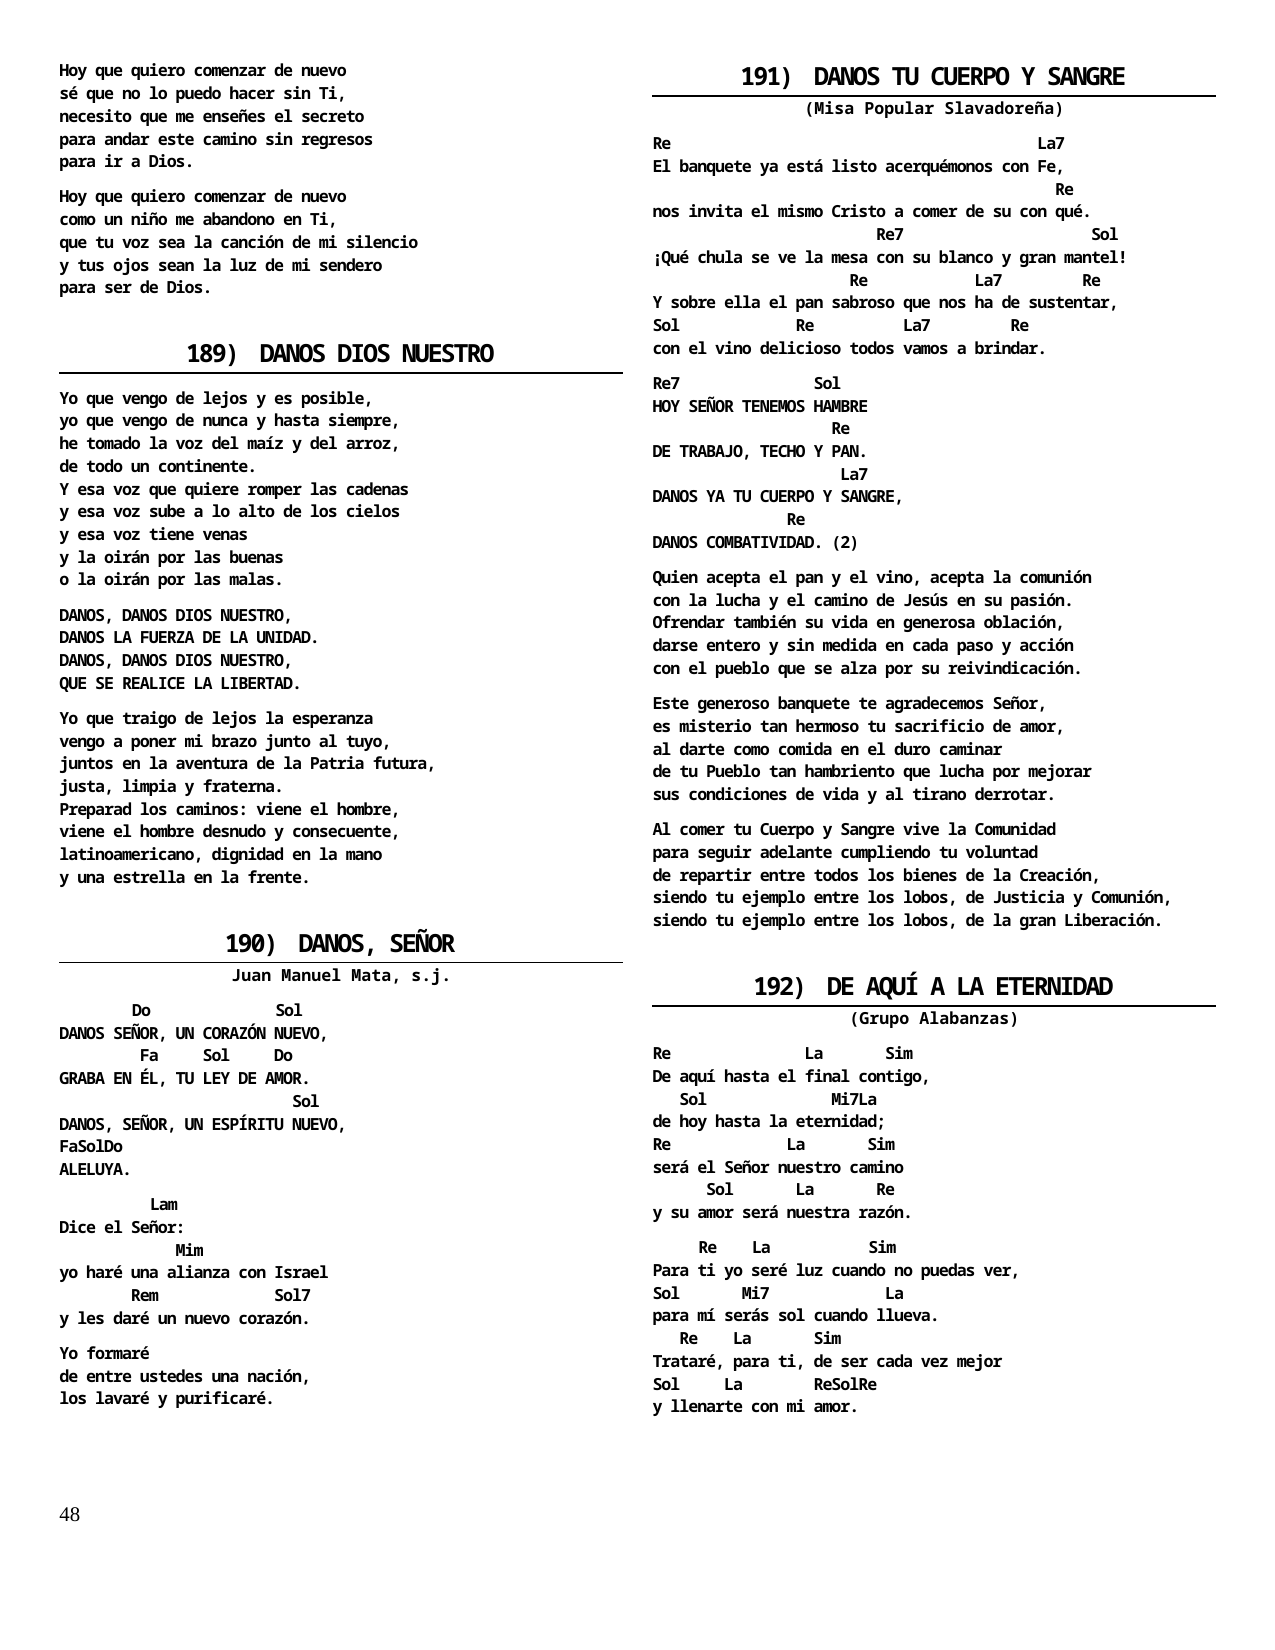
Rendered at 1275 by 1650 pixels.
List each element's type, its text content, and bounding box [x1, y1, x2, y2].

text Yo que vengo de lejos y es posible, yo que vengo de nunca y hasta siempre, he tomado la voz del maíz y del arroz, de todo un continente. Y esa voz que quiere romper las cadenas y esa voz sube a lo alto de los cielos y esa voz tiene venas y la oirán por las buenas o la oirán por las malas. [59, 386, 623, 591]
text Este generoso banquete te agradecemos Señor, es misterio tan hermoso tu sacrificio de amor, al darte como comida en el duro caminar de tu Pueblo tan hambriento que lucha por mejorar sus condiciones de vida y al tirano derrotar. [652, 692, 1216, 805]
text Yo formaré de entre ustedes una nación, los lavaré y purificaré. [59, 1342, 623, 1410]
text Yo que traigo de lejos la esperanza vengo a poner mi brazo junto al tuyo, juntos en la aventura de la Patria futura, justa, limpia y fraterna. Preparad los caminos: viene el hombre, viene el hombre desnudo y consecuente, latinoamericano, dignidad en la mano y una estrella en la frente. [59, 707, 623, 888]
text Lam Dice el Señor: Mim yo haré una alianza con Israel Rem Sol7 y les daré un nuevo corazón. [59, 1193, 623, 1329]
text (Misa Popular Slavadoreña) [652, 97, 1216, 119]
text Do Sol DANOS SEÑOR, UN CORAZÓN NUEVO, Fa Sol Do GRABA EN ÉL, TU LEY DE AMOR. Sol DANOS, SEÑOR, UN ESPÍRITU NUEVO, FaSolDo ALELUYA. [59, 999, 623, 1180]
text Re7 Sol HOY SEÑOR TENEMOS HAMBRE Re DE TRABAJO, TECHO Y PAN. La7 DANOS YA TU CUERPO Y SANGRE, Re DANOS COMBATIVIDAD. (2) [652, 372, 1216, 553]
text Re La7 El banquete ya está listo acerquémonos con Fe, Re nos invita el mismo Cristo a comer de su con qué. Re7 Sol ¡Qué chula se ve la mesa con su blanco y gran mantel! Re La7 Re Y sobre ella el pan sabroso que nos ha de sustentar, Sol Re La7 Re con el vino delicioso todos vamos a brindar. [652, 132, 1216, 359]
subtitle De Aquí A La Eternidad [652, 969, 1216, 1005]
text Hoy que quiero comenzar de nuevo como un niño me abandono en Ti, que tu voz sea la canción de mi silencio y tus ojos sean la luz de mi sendero para ser de Dios. [59, 185, 623, 299]
text DANOS, DANOS DIOS NUESTRO, DANOS LA FUERZA DE LA UNIDAD. DANOS, DANOS DIOS NUESTRO, QUE SE REALICE LA LIBERTAD. [59, 603, 623, 694]
text Al comer tu Cuerpo y Sangre vive la Comunidad para seguir adelante cumpliendo tu voluntad de repartir entre todos los bienes de la Creación, siendo tu ejemplo entre los lobos, de Justicia y Comunión, siendo tu ejemplo entre los lobos, de la gran Liberación. [652, 818, 1216, 931]
subtitle Danos Dios Nuestro [59, 336, 623, 372]
text Re La Sim De aquí hasta el final contigo, Sol Mi7La de hoy hasta la eternidad; Re La Sim será el Señor nuestro camino Sol La Re y su amor será nuestra razón. [652, 1042, 1216, 1223]
text Hoy que quiero comenzar de nuevo sé que no lo puedo hacer sin Ti, necesito que me enseñes el secreto para andar este camino sin regresos para ir a Dios. [59, 59, 623, 173]
text Juan Manuel Mata, s.j. [59, 963, 623, 986]
text Quien acepta el pan y el vino, acepta la comunión con la lucha y el camino de Jesús en su pasión. Ofrendar también su vida en generosa oblación, darse entero y sin medida en cada paso y acción con el pueblo que se alza por su reivindicación. [652, 566, 1216, 679]
text (Grupo Alabanzas) [652, 1007, 1216, 1029]
subtitle Danos Tu Cuerpo Y Sangre [652, 59, 1216, 95]
text Re La Sim Para ti yo seré luz cuando no puedas ver, Sol Mi7 La para mí serás sol cuando llueva. Re La Sim Trataré, para ti, de ser cada vez mejor Sol La ReSolRe y llenarte con mi amor. [652, 1236, 1216, 1418]
subtitle Danos, Señor [59, 926, 623, 962]
